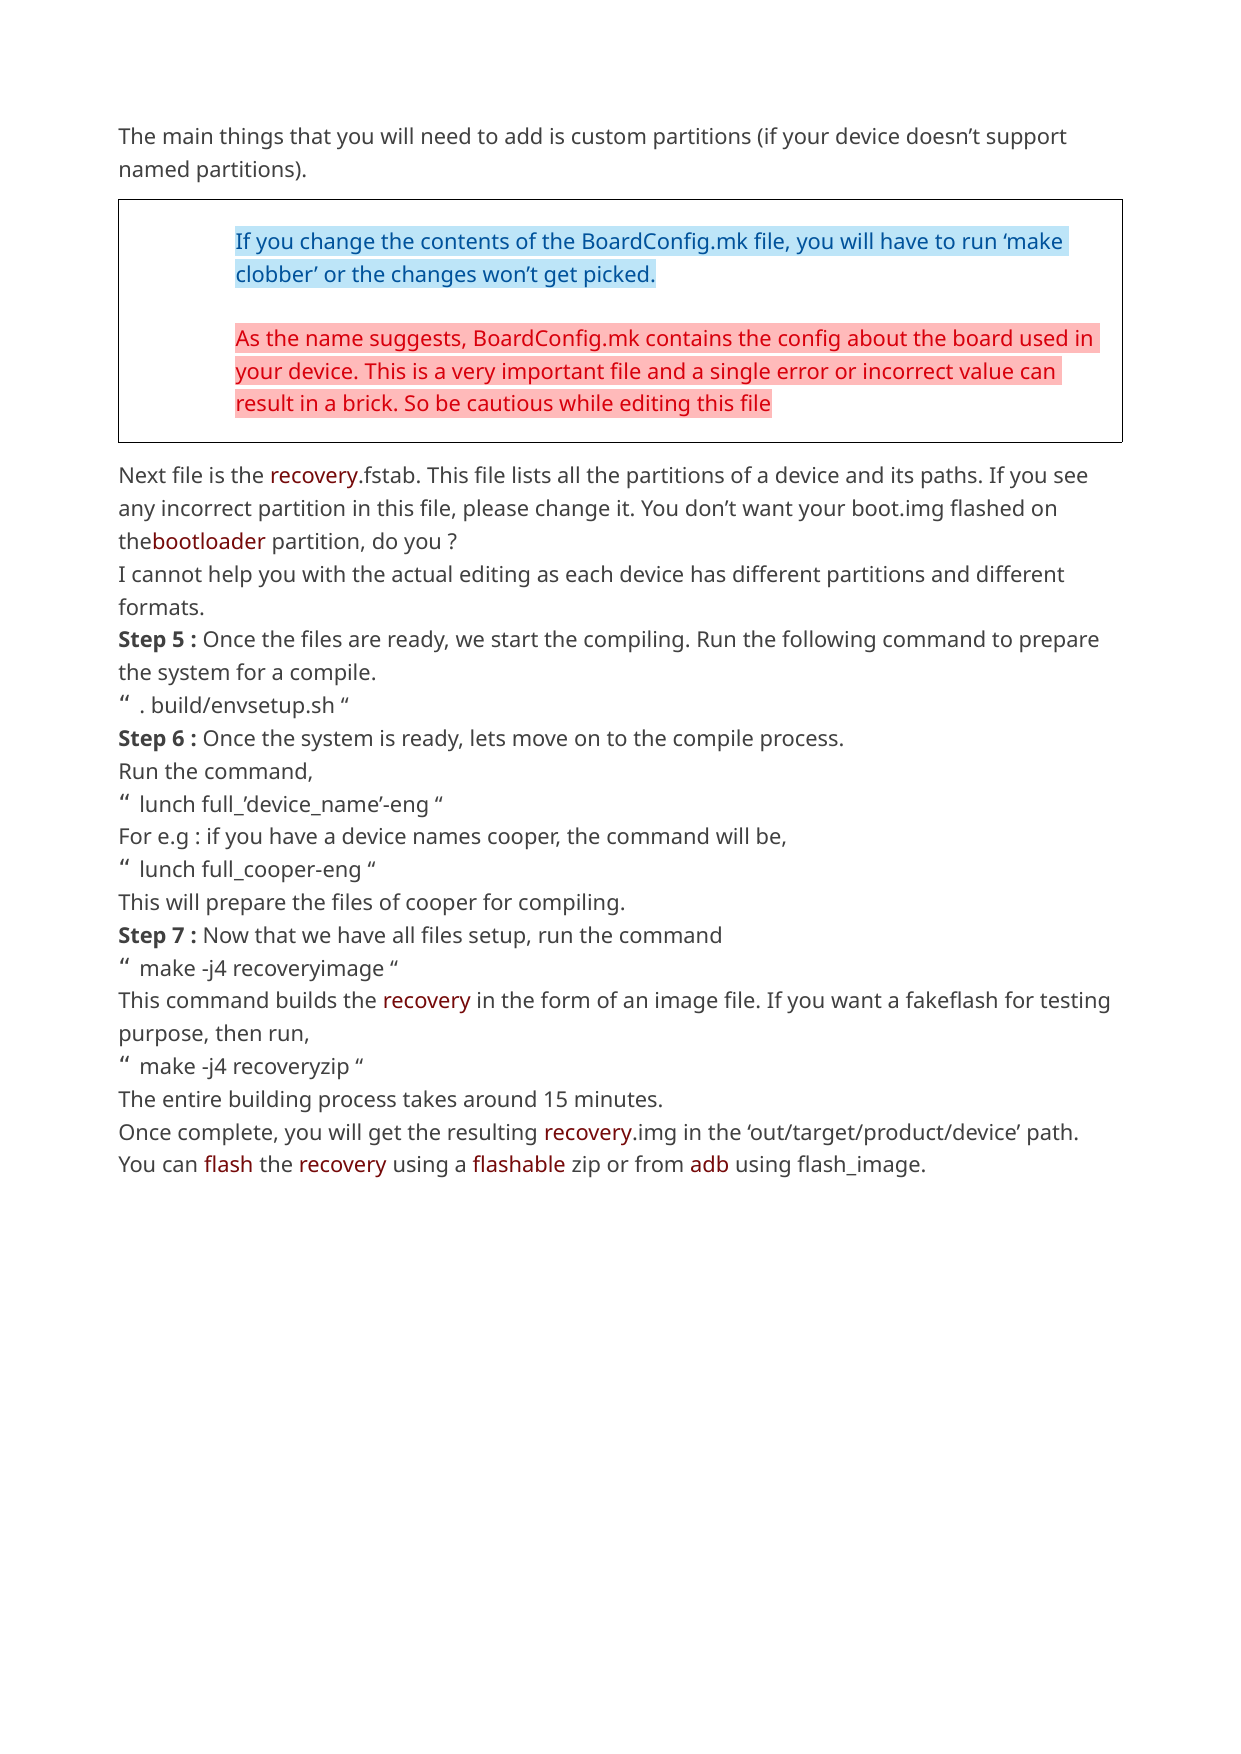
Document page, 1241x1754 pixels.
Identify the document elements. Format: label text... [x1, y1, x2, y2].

text This command builds the recovery in the form of an image file. If you want a fakeflash for testing purpose, then run, [118, 982, 1122, 1048]
text Once complete, you will get the resulting recovery.img in the ‘out/target/product/device’ path. You can flash the recovery using a flashable zip or from adb using flash_image. [118, 1114, 1122, 1179]
text The entire building process takes around 15 minutes. [118, 1081, 1122, 1114]
text Step 7 : Now that we have all files setup, run the command [118, 917, 1122, 949]
text “ . build/envsetup.sh “ [118, 687, 1122, 720]
text “ lunch full_cooper-eng “ [118, 851, 1122, 884]
text I cannot help you with the actual editing as each device has different partitions and different formats. [118, 556, 1122, 621]
text “ make -j4 recoveryimage “ [118, 949, 1122, 982]
text Run the command, [118, 753, 1122, 786]
text This will prepare the files of cooper for compiling. [118, 884, 1122, 917]
text Step 6 : Once the system is ready, lets move on to the compile process. [118, 720, 1122, 753]
text “ lunch full_’device_name’-eng “ [118, 786, 1122, 818]
text Next file is the recovery.fstab. This file lists all the partitions of a device and its paths. If you see any incorrect partition in this file, please change it. You don’t want your boot.img flashed on thebootloader partition, do you ? [118, 457, 1122, 556]
text “ make -j4 recoveryzip “ [118, 1048, 1122, 1081]
text If you change the contents of the BoardConfig.mk file, you will have to run ‘make clobber’ or the changes won’t get picked. [119, 200, 1122, 288]
text As the name suggests, BoardConfig.mk contains the config about the board used in your device. This is a very important file and a single error or incorrect value can result in a brick. So be cautious while editing this file [119, 296, 1122, 442]
text The main things that you will need to add is custom partitions (if your device doesn’t support named partitions). [118, 118, 1122, 184]
text Step 5 : Once the files are ready, we start the compiling. Run the following command to prepare the system for a compile. [118, 621, 1122, 687]
text For e.g : if you have a device names cooper, the command will be, [118, 818, 1122, 851]
